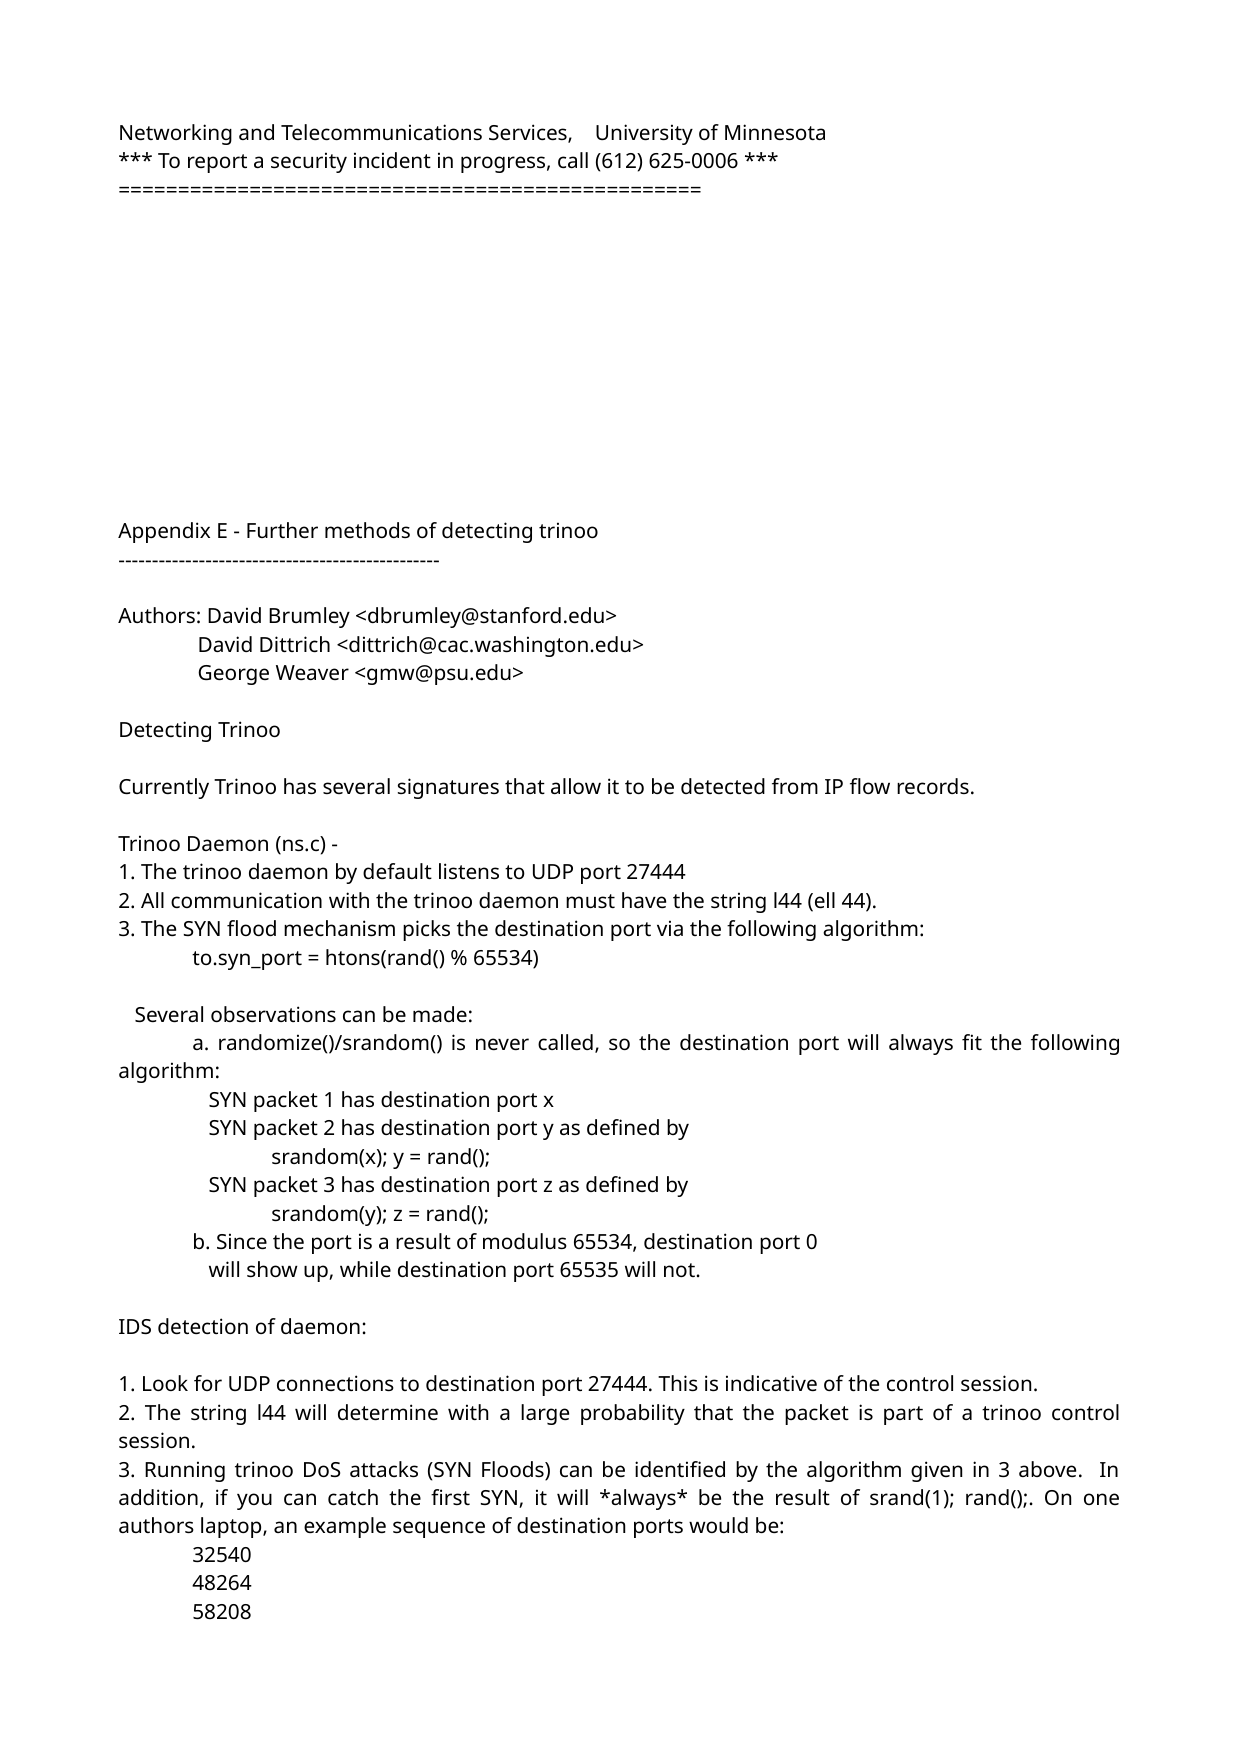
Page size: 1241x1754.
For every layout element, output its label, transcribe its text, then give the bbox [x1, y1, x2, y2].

text 32540 [118, 1540, 1122, 1568]
text SYN packet 2 has destination port y as defined by [118, 1113, 1122, 1142]
text 2. All communication with the trinoo daemon must have the string l44 (ell 44). [118, 886, 1122, 914]
text ================================================= [118, 175, 1122, 203]
text Detecting Trinoo [118, 715, 1122, 744]
text Currently Trinoo has several signatures that allow it to be detected from IP flow records. [118, 772, 1122, 801]
text Authors: David Brumley <dbrumley@stanford.edu> [118, 602, 1122, 630]
text 1. Look for UDP connections to destination port 27444. This is indicative of the control session. [118, 1369, 1122, 1398]
text IDS detection of daemon: [118, 1312, 1122, 1341]
text 3. The SYN flood mechanism picks the destination port via the following algorithm: [118, 914, 1122, 943]
text srandom(y); z = rand(); [118, 1199, 1122, 1227]
text 3. Running trinoo DoS attacks (SYN Floods) can be identified by the algorithm given in 3 above. In addition, if you can catch the first SYN, it will *always* be the result of srand(1); rand();. On one authors laptop, an example sequence of destination ports would be: [118, 1455, 1122, 1540]
text Trinoo Daemon (ns.c) - [118, 829, 1122, 857]
text 2. The string l44 will determine with a large probability that the packet is part of a trinoo control session. [118, 1398, 1122, 1455]
text srandom(x); y = rand(); [118, 1142, 1122, 1170]
text Appendix E - Further methods of detecting trinoo [118, 516, 1122, 545]
text 1. The trinoo daemon by default listens to UDP port 27444 [118, 857, 1122, 886]
text to.syn_port = htons(rand() % 65534) [118, 943, 1122, 971]
text SYN packet 1 has destination port x [118, 1085, 1122, 1113]
text David Dittrich <dittrich@cac.washington.edu> [118, 630, 1122, 658]
text ------------------------------------------------ [118, 545, 1122, 573]
text will show up, while destination port 65535 will not. [118, 1256, 1122, 1284]
text b. Since the port is a result of modulus 65534, destination port 0 [118, 1227, 1122, 1256]
text *** To report a security incident in progress, call (612) 625-0006 *** [118, 147, 1122, 175]
text George Weaver <gmw@psu.edu> [118, 658, 1122, 687]
text Several observations can be made: [118, 1000, 1122, 1028]
text SYN packet 3 has destination port z as defined by [118, 1170, 1122, 1199]
text 58208 [118, 1597, 1122, 1625]
text 48264 [118, 1568, 1122, 1597]
text a. randomize()/srandom() is never called, so the destination port will always fit the following algorithm: [118, 1028, 1122, 1085]
text Networking and Telecommunications Services, University of Minnesota [118, 118, 1122, 147]
